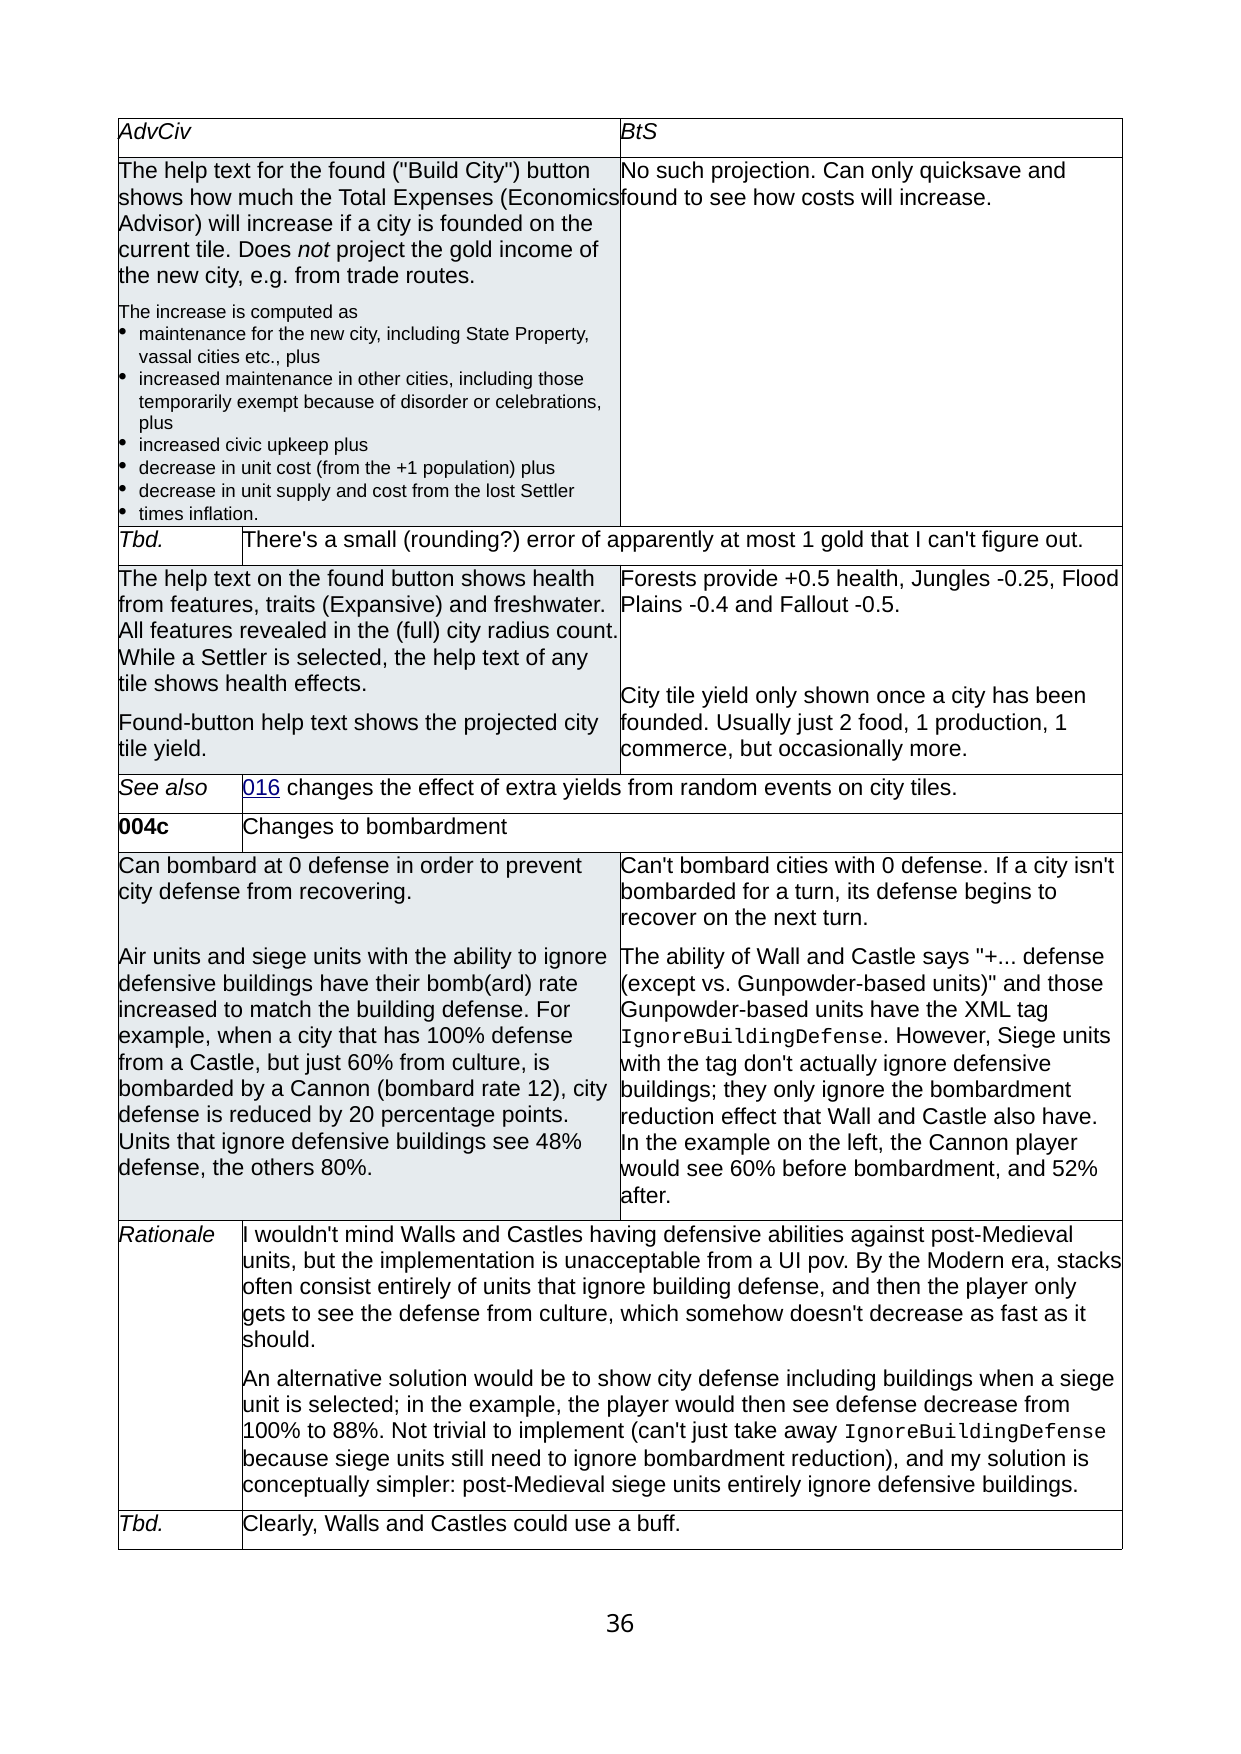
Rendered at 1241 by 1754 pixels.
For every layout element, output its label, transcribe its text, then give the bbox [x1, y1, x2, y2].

table_cell Can't bombard cities with 0 defense. If a city isn't bombarded for a turn, its defense begins to recover on the next turn. The ability of Wall and Castle says "+... defense (except vs. Gunpowder-based units)" and those Gunpowder-based units have the XML tag IgnoreBuildingDefense. However, Siege units with the tag don't actually ignore defensive buildings; they only ignore the bombardment reduction effect that Wall and Castle also have. In the example on the left, the Cannon player would see 60% before bombardment, and 52% after. [621, 853, 1122, 1220]
table_cell Clearly, Walls and Castles could use a buff. [243, 1511, 1122, 1549]
table_cell No such projection. Can only quicksave and found to see how costs will increase. [621, 158, 1122, 526]
table_cell Changes to bombardment [243, 814, 1122, 852]
table_cell 016 changes the effect of extra yields from random events on city tiles. [243, 775, 1122, 813]
table_cell I wouldn't mind Walls and Castles having defensive abilities against post-Medieval units, but the implementation is unacceptable from a UI pov. By the Modern era, stacks often consist entirely of units that ignore building defense, and then the player only gets to see the defense from culture, which somehow doesn't decrease as fast as it should. An alternative solution would be to show city defense including buildings when a siege unit is selected; in the example, the player would then see defense decrease from 100% to 88%. Not trivial to implement (can't just take away IgnoreBuildingDefense because siege units still need to ignore bombardment reduction), and my solution is conceptually simpler: post-Medieval siege units entirely ignore defensive buildings. [243, 1221, 1122, 1510]
table_cell Tbd. [119, 1511, 242, 1549]
table_cell AdvCiv [119, 119, 620, 157]
table_cell 004c [119, 814, 242, 852]
table_cell Rationale [119, 1221, 242, 1510]
table_cell Can bombard at 0 defense in order to prevent city defense from recovering. Air units and siege units with the ability to ignore defensive buildings have their bomb(ard) rate increased to match the building defense. For example, when a city that has 100% defense from a Castle, but just 60% from culture, is bombarded by a Cannon (bombard rate 12), city defense is reduced by 20 percentage points. Units that ignore defensive buildings see 48% defense, the others 80%. [119, 853, 620, 1220]
table_cell There's a small (rounding?) error of apparently at most 1 gold that I can't figure out. [243, 527, 1122, 564]
table_cell See also [119, 775, 242, 813]
table_cell The help text on the found button shows health from features, traits (Expansive) and freshwater. All features revealed in the (full) city radius count. While a Settler is selected, the help text of any tile shows health effects. Found-button help text shows the projected city tile yield. [119, 566, 620, 774]
table_cell The help text for the found ("Build City") button shows how much the Total Expenses (Economics Advisor) will increase if a city is founded on the current tile. Does not project the gold income of the new city, e.g. from trade routes. The increase is computed as maintenance for the new city, including State Property, vassal cities etc., plus increased maintenance in other cities, including those temporarily exempt because of disorder or celebrations, plus increased civic upkeep plus decrease in unit cost (from the +1 population) plus decrease in unit supply and cost from the lost Settler times inflation. [119, 158, 620, 526]
table_cell BtS [621, 119, 1122, 157]
table_cell Tbd. [119, 527, 242, 564]
table_cell Forests provide +0.5 health, Jungles -0.25, Flood Plains -0.4 and Fallout -0.5. City tile yield only shown once a city has been founded. Usually just 2 food, 1 production, 1 commerce, but occasionally more. [621, 566, 1122, 774]
